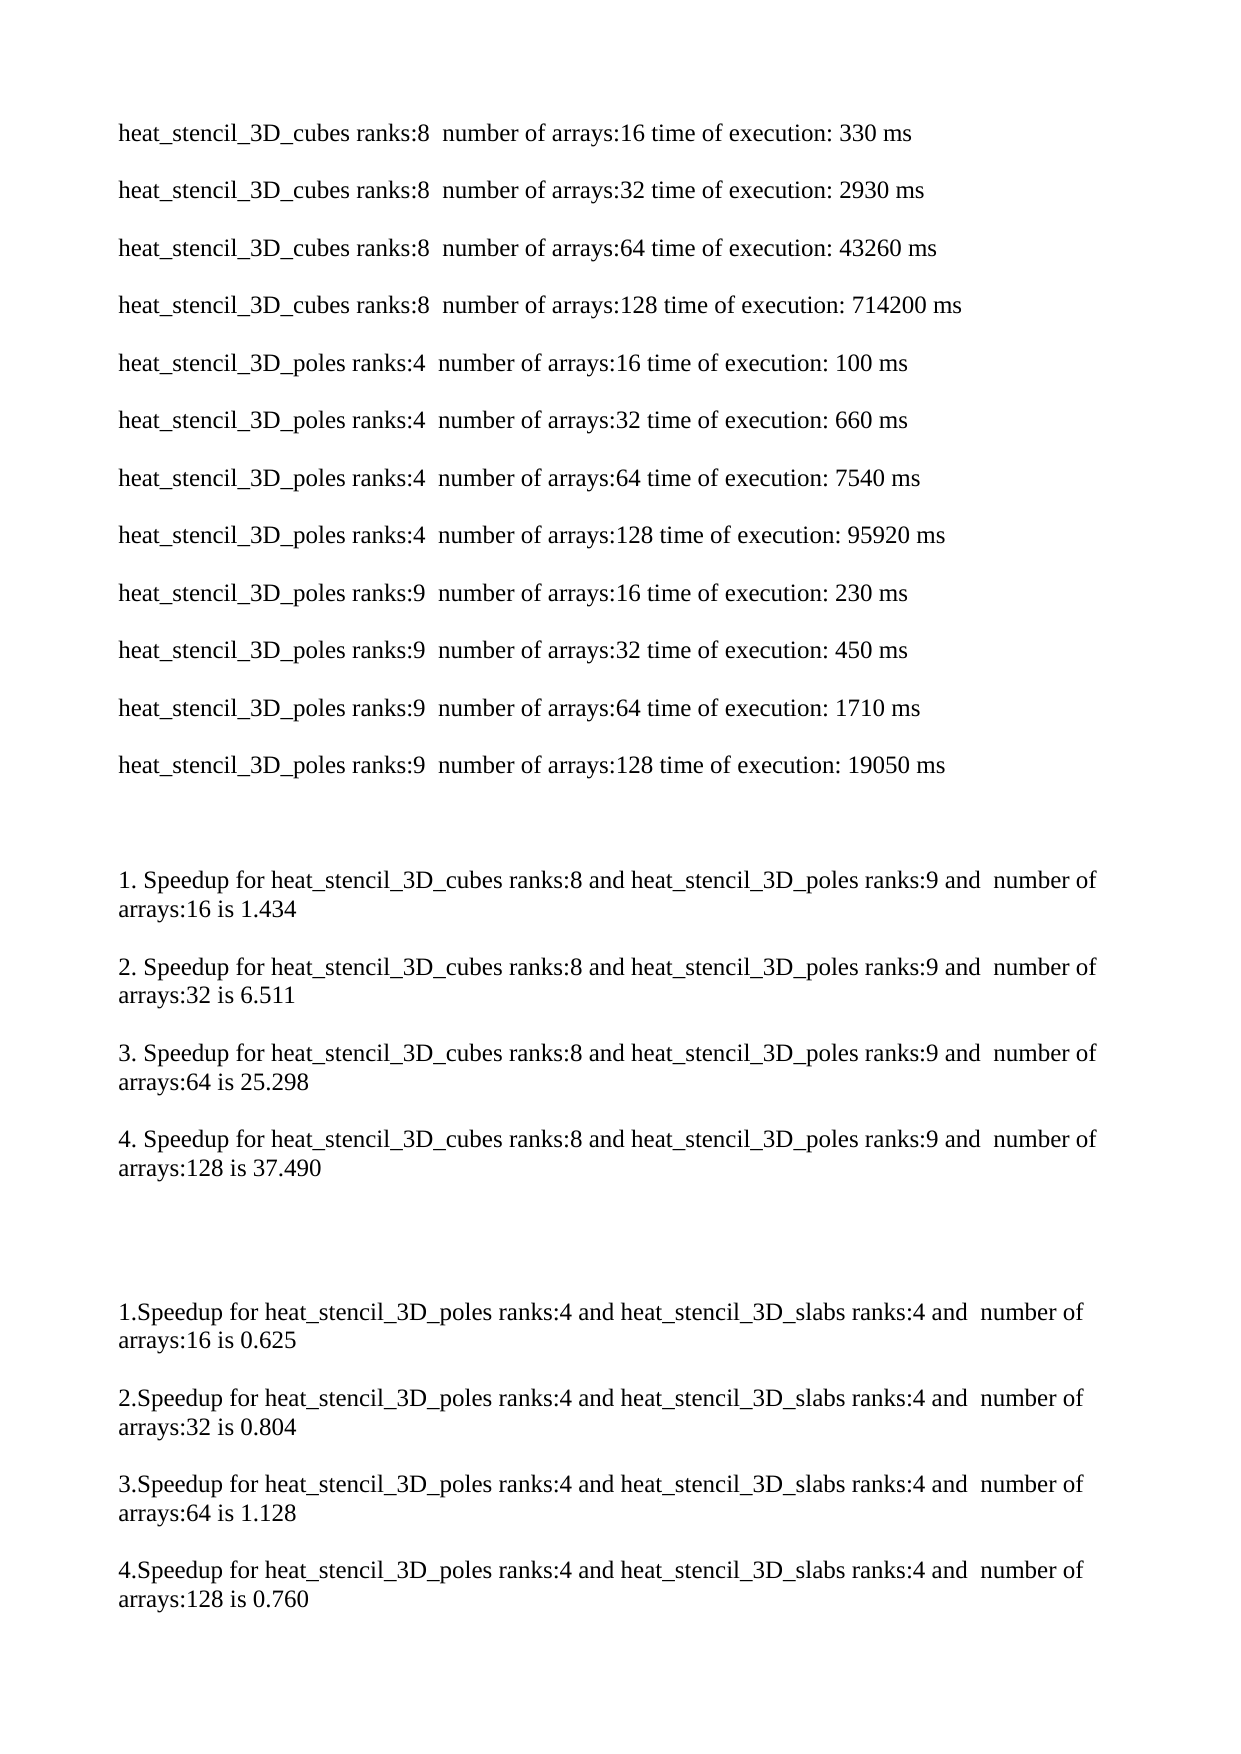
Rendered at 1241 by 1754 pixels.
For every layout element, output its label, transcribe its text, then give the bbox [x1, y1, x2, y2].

text heat_stencil_3D_poles ranks:4 number of arrays:32 time of execution: 660 ms [118, 406, 1122, 434]
text 1. Speedup for heat_stencil_3D_cubes ranks:8 and heat_stencil_3D_poles ranks:9 and number of arrays:16 is 1.434 [118, 866, 1122, 923]
text 3.Speedup for heat_stencil_3D_poles ranks:4 and heat_stencil_3D_slabs ranks:4 and number of arrays:64 is 1.128 [118, 1469, 1122, 1527]
text heat_stencil_3D_poles ranks:9 number of arrays:64 time of execution: 1710 ms [118, 693, 1122, 722]
text 3. Speedup for heat_stencil_3D_cubes ranks:8 and heat_stencil_3D_poles ranks:9 and number of arrays:64 is 25.298 [118, 1038, 1122, 1096]
text 4.Speedup for heat_stencil_3D_poles ranks:4 and heat_stencil_3D_slabs ranks:4 and number of arrays:128 is 0.760 [118, 1556, 1122, 1613]
text heat_stencil_3D_cubes ranks:8 number of arrays:128 time of execution: 714200 ms [118, 291, 1122, 319]
text 2.Speedup for heat_stencil_3D_poles ranks:4 and heat_stencil_3D_slabs ranks:4 and number of arrays:32 is 0.804 [118, 1383, 1122, 1441]
text 2. Speedup for heat_stencil_3D_cubes ranks:8 and heat_stencil_3D_poles ranks:9 and number of arrays:32 is 6.511 [118, 952, 1122, 1009]
text heat_stencil_3D_poles ranks:9 number of arrays:32 time of execution: 450 ms [118, 636, 1122, 664]
text heat_stencil_3D_poles ranks:9 number of arrays:16 time of execution: 230 ms [118, 578, 1122, 607]
text heat_stencil_3D_poles ranks:4 number of arrays:16 time of execution: 100 ms [118, 348, 1122, 377]
text 4. Speedup for heat_stencil_3D_cubes ranks:8 and heat_stencil_3D_poles ranks:9 and number of arrays:128 is 37.490 [118, 1124, 1122, 1182]
text heat_stencil_3D_cubes ranks:8 number of arrays:16 time of execution: 330 ms [118, 118, 1122, 147]
text heat_stencil_3D_cubes ranks:8 number of arrays:64 time of execution: 43260 ms [118, 233, 1122, 262]
text heat_stencil_3D_poles ranks:4 number of arrays:64 time of execution: 7540 ms [118, 463, 1122, 492]
text heat_stencil_3D_cubes ranks:8 number of arrays:32 time of execution: 2930 ms [118, 176, 1122, 204]
text heat_stencil_3D_poles ranks:4 number of arrays:128 time of execution: 95920 ms [118, 521, 1122, 549]
text heat_stencil_3D_poles ranks:9 number of arrays:128 time of execution: 19050 ms [118, 751, 1122, 779]
text 1.Speedup for heat_stencil_3D_poles ranks:4 and heat_stencil_3D_slabs ranks:4 and number of arrays:16 is 0.625 [118, 1297, 1122, 1354]
